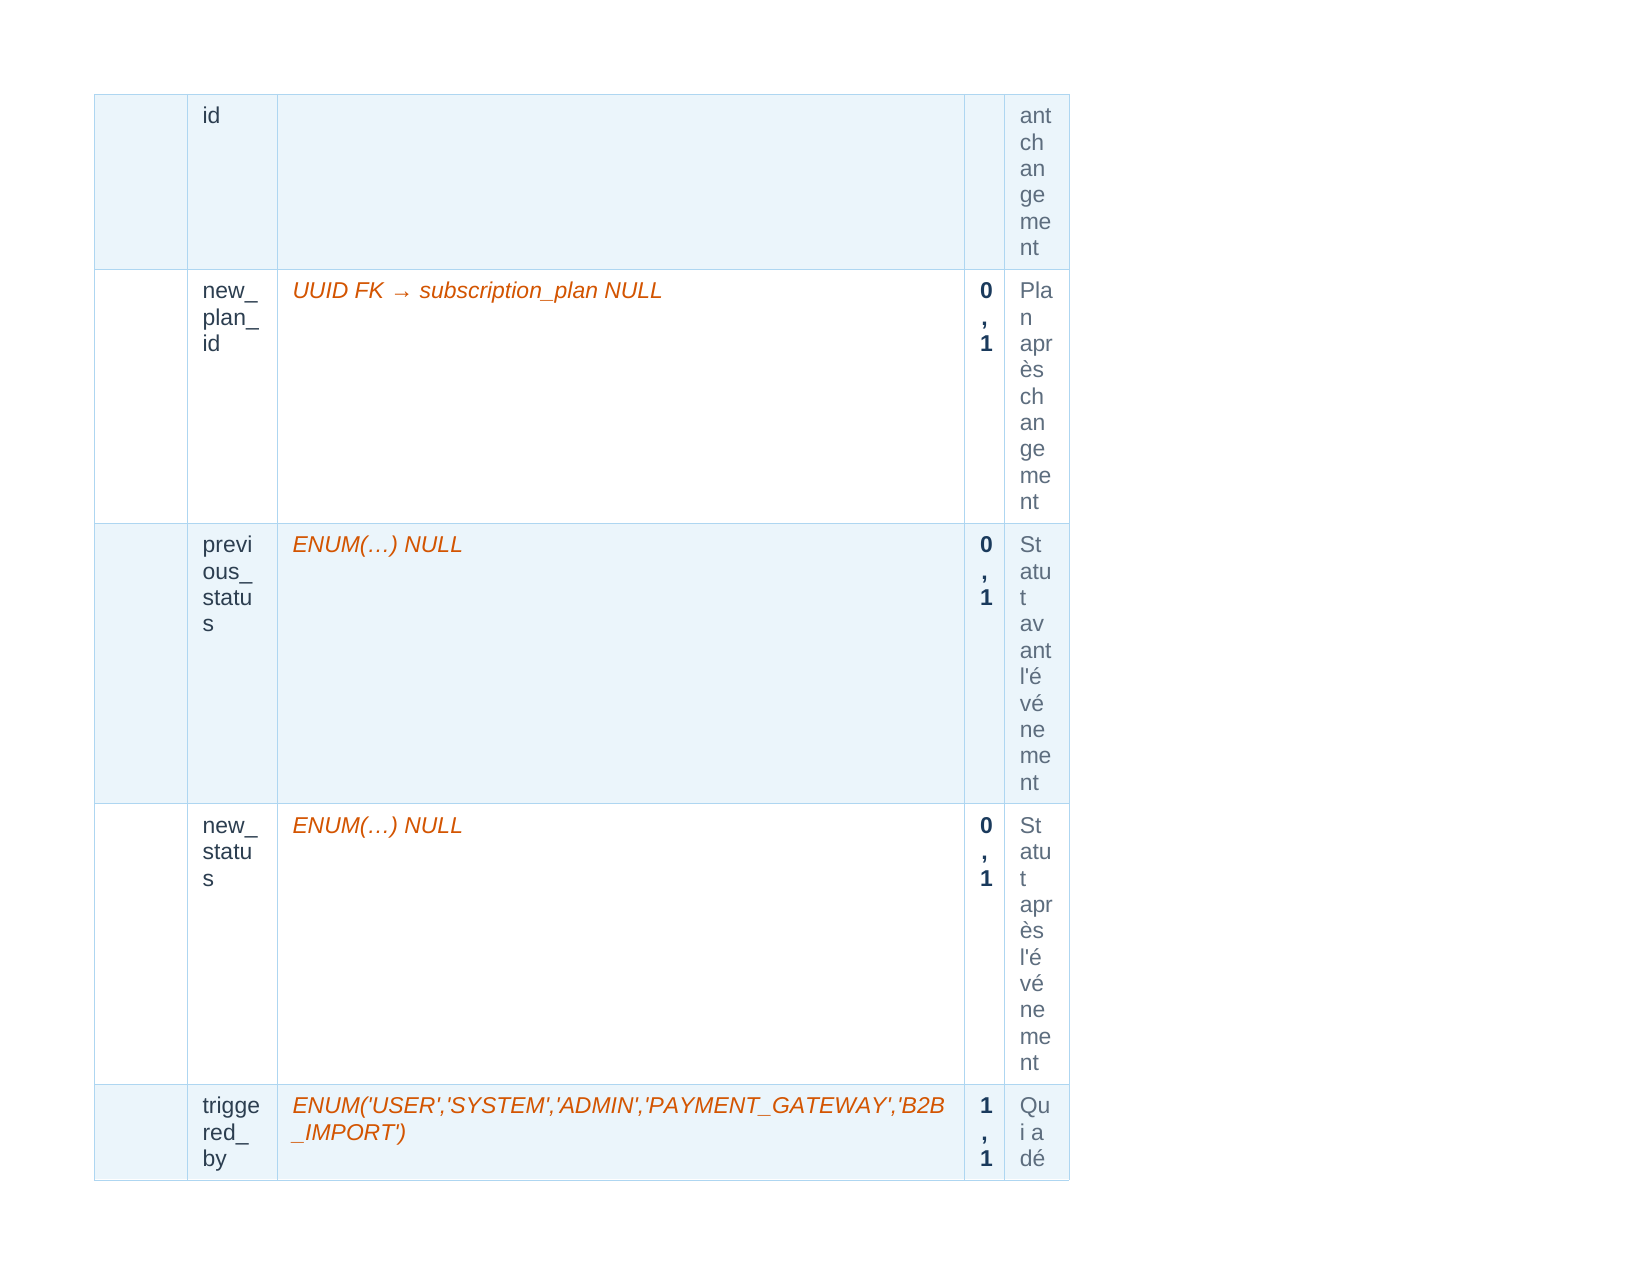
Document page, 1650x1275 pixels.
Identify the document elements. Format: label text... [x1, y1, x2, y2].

table_cell [95, 804, 187, 1084]
table_cell Statut après l'événement [1005, 804, 1069, 1084]
table_cell 0,1 [965, 524, 1004, 803]
table_cell triggered_by [188, 1085, 277, 1179]
table_cell id [188, 95, 277, 269]
table_cell Qui a dé [1005, 1085, 1069, 1179]
table_cell Statut avant l'événement [1005, 524, 1069, 803]
table_cell [95, 270, 187, 523]
table_cell Plan après changement [1005, 270, 1069, 523]
table_cell 0,1 [965, 804, 1004, 1084]
table_cell [278, 95, 964, 269]
table_cell [95, 524, 187, 803]
table_cell new_plan_id [188, 270, 277, 523]
table_cell ENUM('USER','SYSTEM','ADMIN','PAYMENT_GATEWAY','B2B_IMPORT') [278, 1085, 964, 1179]
table_cell UUID FK → subscription_plan NULL [278, 270, 964, 523]
table_cell new_status [188, 804, 277, 1084]
table_cell [965, 95, 1004, 269]
table_cell [95, 1085, 187, 1179]
table_cell 0,1 [965, 270, 1004, 523]
table_cell ENUM(…) NULL [278, 804, 964, 1084]
table_cell ENUM(…) NULL [278, 524, 964, 803]
table_cell 1,1 [965, 1085, 1004, 1179]
table_cell [95, 95, 187, 269]
table_cell previous_status [188, 524, 277, 803]
table_cell ant changement [1005, 95, 1069, 269]
